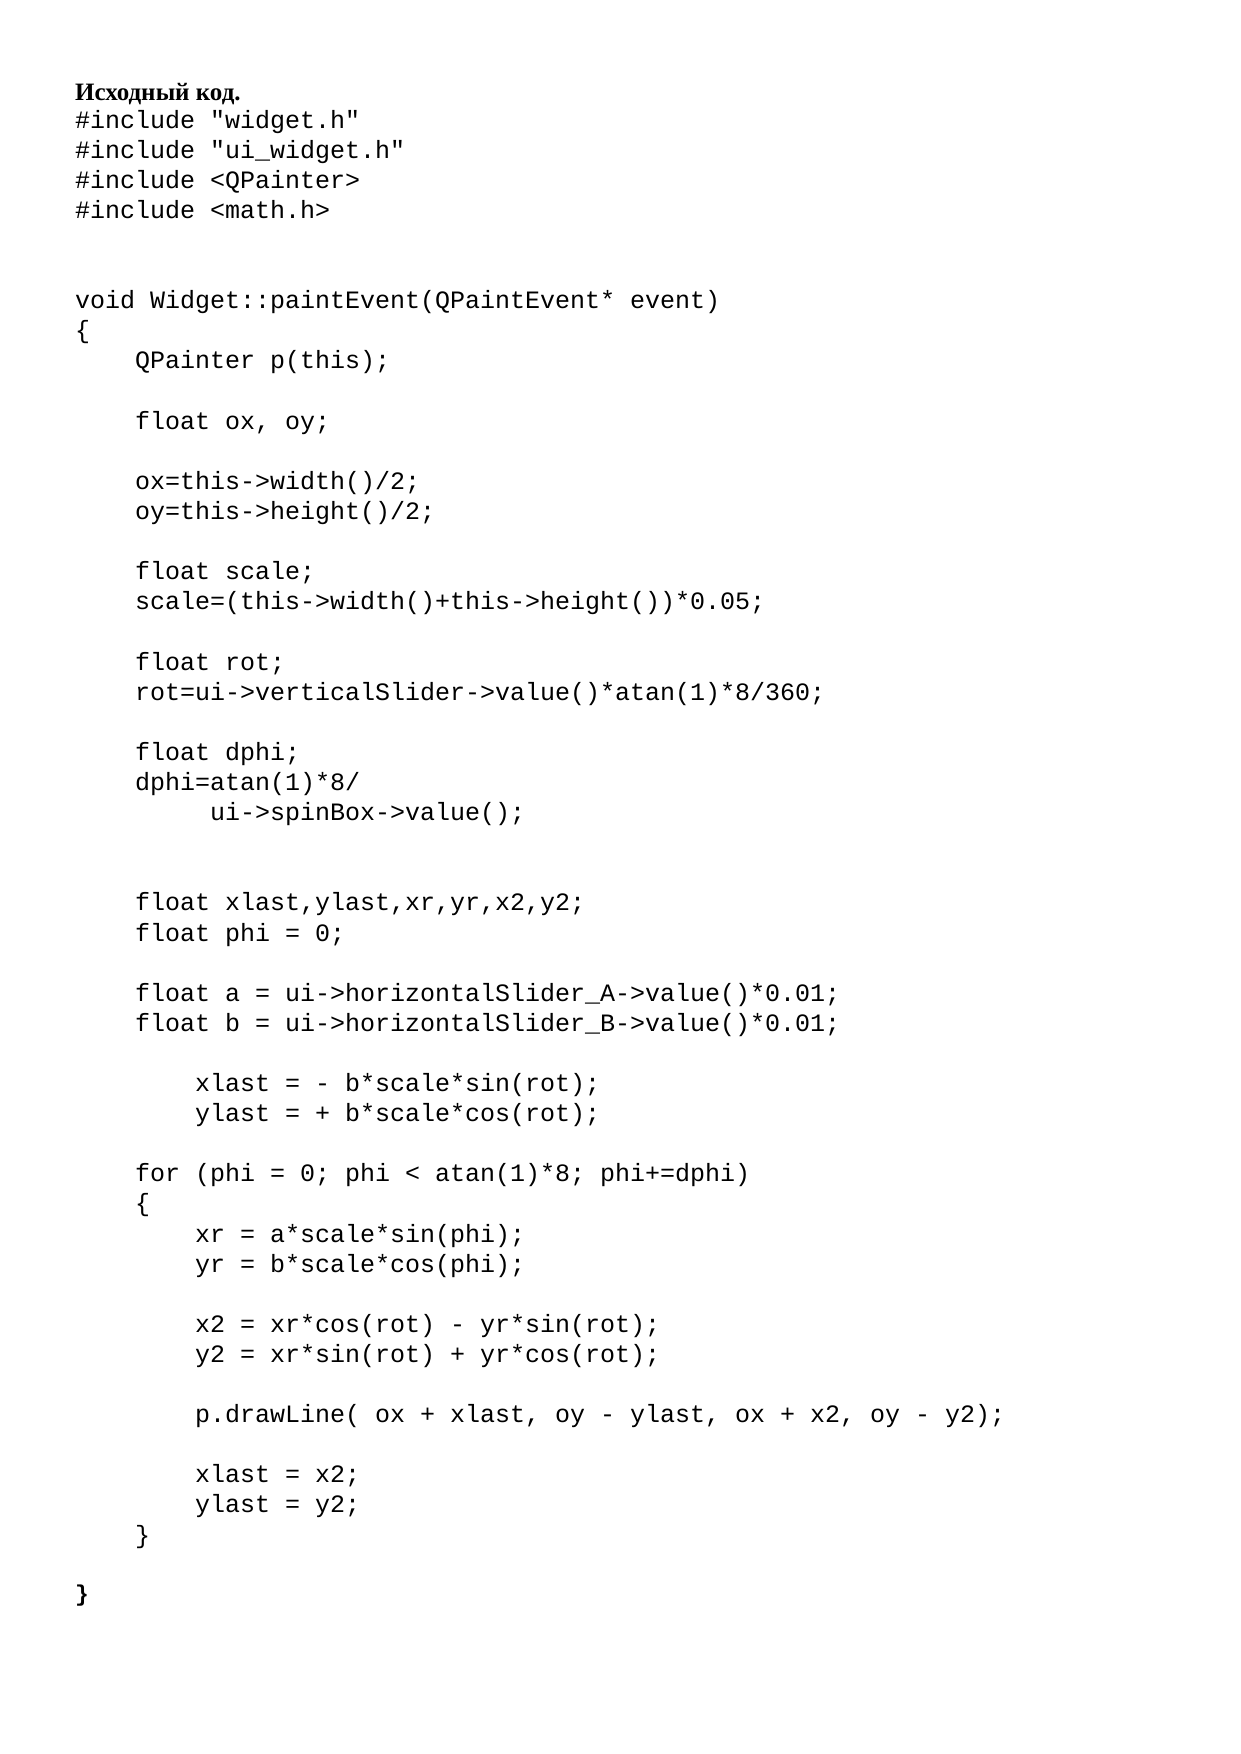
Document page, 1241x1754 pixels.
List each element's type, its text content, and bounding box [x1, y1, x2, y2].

text float b = ui->horizontalSlider_B->value()*0.01; [75, 1010, 1165, 1039]
text xlast = x2; [75, 1462, 1165, 1490]
text rot=ui->verticalSlider->value()*atan(1)*8/360; [75, 679, 1165, 708]
text { [75, 1191, 1165, 1219]
text } [75, 1522, 1165, 1551]
text p.drawLine( ox + xlast, oy - ylast, ox + x2, oy - y2); [75, 1402, 1165, 1430]
text ox=this->width()/2; [75, 468, 1165, 497]
text ui->spinBox->value(); [75, 800, 1165, 828]
text for (phi = 0; phi < atan(1)*8; phi+=dphi) [75, 1161, 1165, 1189]
text scale=(this->width()+this->height())*0.05; [75, 589, 1165, 617]
text dphi=atan(1)*8/ [75, 769, 1165, 798]
text xr = a*scale*sin(phi); [75, 1221, 1165, 1249]
text y2 = xr*sin(rot) + yr*cos(rot); [75, 1342, 1165, 1370]
text float phi = 0; [75, 920, 1165, 948]
text float a = ui->horizontalSlider_A->value()*0.01; [75, 980, 1165, 1009]
text ylast = + b*scale*cos(rot); [75, 1101, 1165, 1129]
text #include "widget.h" [75, 107, 1165, 136]
text void Widget::paintEvent(QPaintEvent* event) [75, 288, 1165, 316]
text { [75, 318, 1165, 346]
text QPainter p(this); [75, 348, 1165, 376]
text } [75, 1582, 1165, 1608]
text yr = b*scale*cos(phi); [75, 1251, 1165, 1279]
text oy=this->height()/2; [75, 499, 1165, 527]
text #include <QPainter> [75, 167, 1165, 196]
text float rot; [75, 649, 1165, 677]
text float xlast,ylast,xr,yr,x2,y2; [75, 890, 1165, 918]
text Исходный код. [75, 77, 1165, 106]
text float dphi; [75, 739, 1165, 768]
text #include "ui_widget.h" [75, 137, 1165, 166]
text float ox, oy; [75, 408, 1165, 437]
text float scale; [75, 559, 1165, 587]
text xlast = - b*scale*sin(rot); [75, 1071, 1165, 1099]
text #include <math.h> [75, 198, 1165, 226]
text x2 = xr*cos(rot) - yr*sin(rot); [75, 1311, 1165, 1340]
text ylast = y2; [75, 1492, 1165, 1520]
